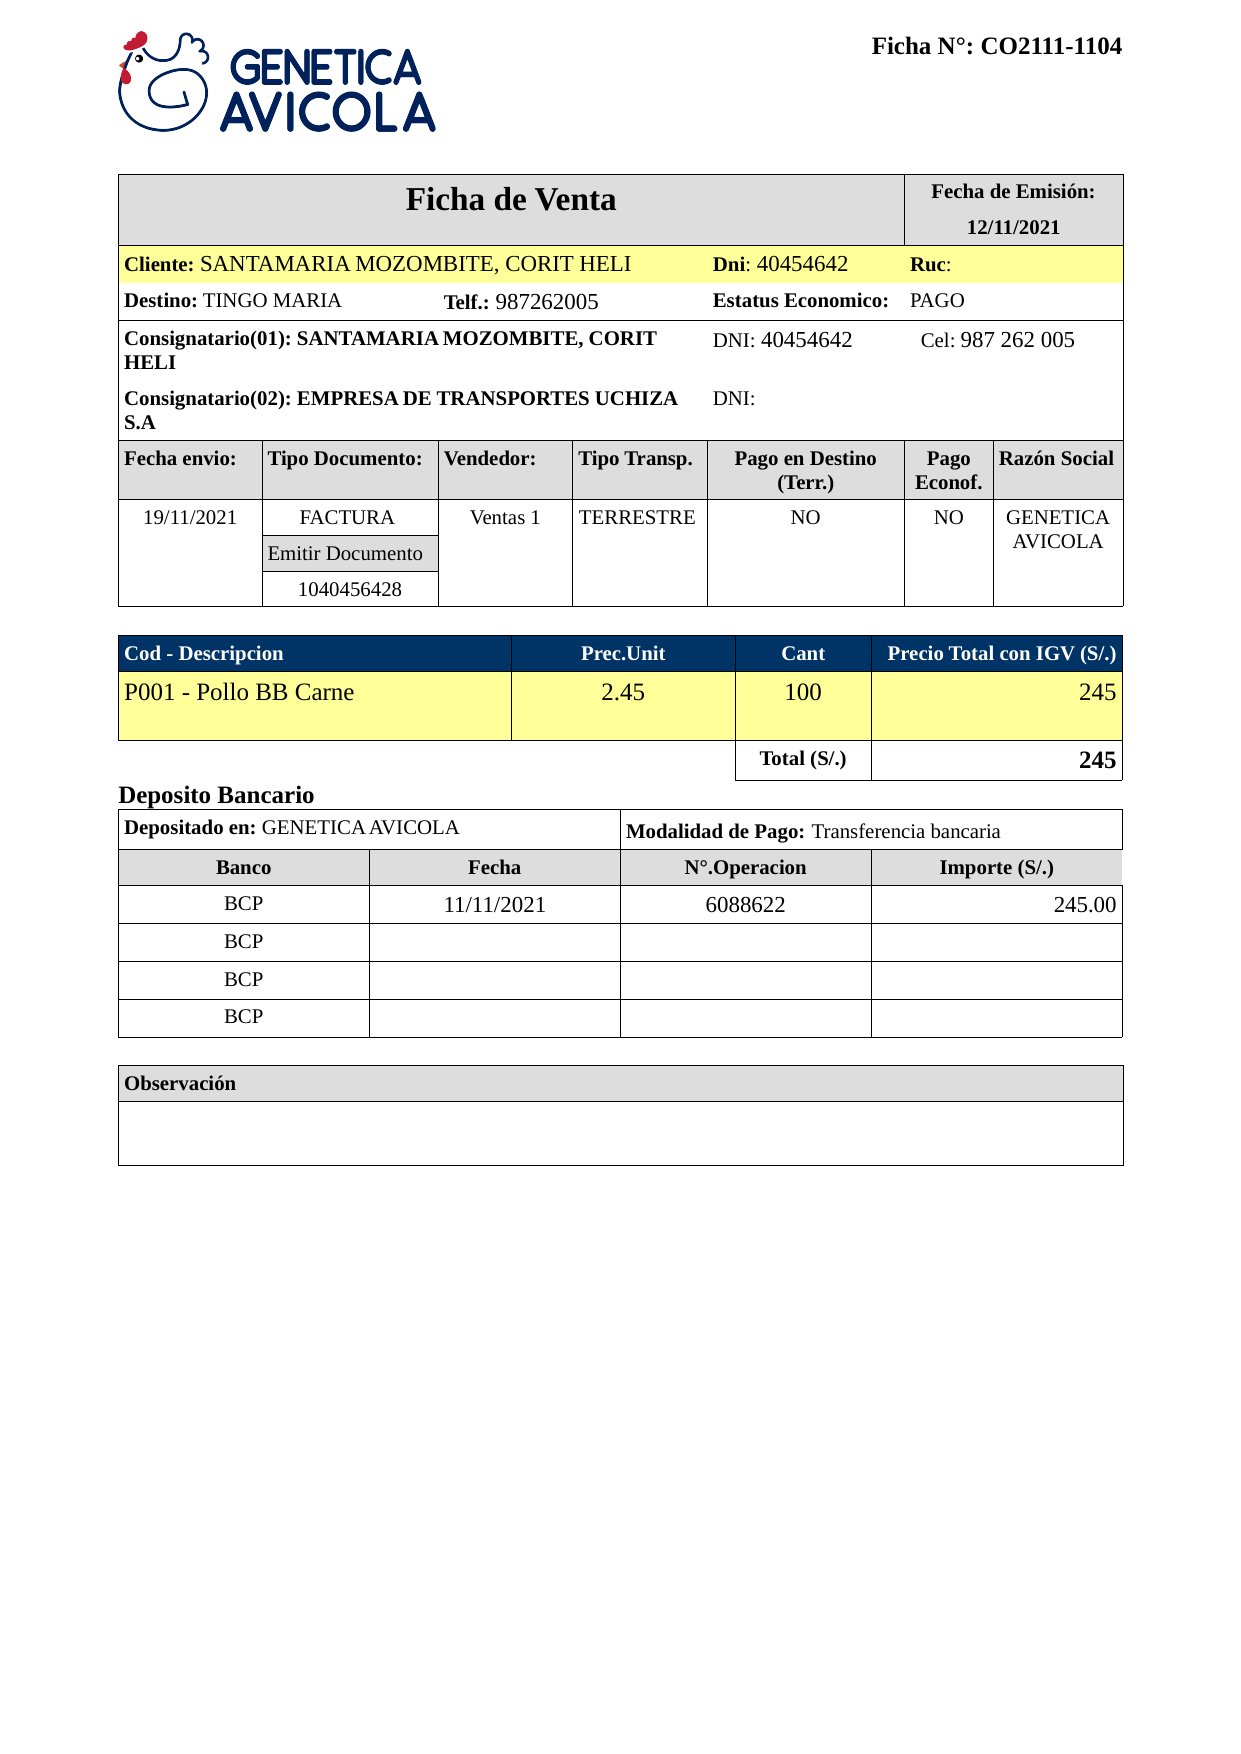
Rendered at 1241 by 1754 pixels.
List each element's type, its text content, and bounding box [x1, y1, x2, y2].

table_cell Fecha envio: [119, 441, 262, 499]
table_cell P001 - Pollo BB Carne [119, 672, 511, 740]
table_cell [872, 924, 1122, 961]
table_cell BCP [119, 886, 369, 923]
table_cell [118, 741, 511, 780]
table_cell DNI: 40454642 [707, 321, 915, 380]
table_cell 100 [736, 672, 871, 740]
table_cell [621, 1000, 871, 1037]
table_cell BCP [119, 962, 369, 999]
table_cell Estatus Economico: [707, 283, 904, 320]
table_cell Consignatario(01): SANTAMARIA MOZOMBITE, CORIT HELI [119, 321, 707, 380]
table_cell Cliente: SANTAMARIA MOZOMBITE, CORIT HELI [119, 246, 707, 283]
table_cell DNI: [707, 380, 1123, 440]
table_header Fecha de Emisión: [905, 175, 1123, 209]
table_cell Total (S/.) [736, 741, 871, 780]
table_cell Banco [119, 850, 369, 885]
table_cell Dni: 40454642 [707, 246, 904, 283]
table_cell 245 [872, 672, 1122, 740]
table_cell GENETICA AVICOLA [994, 500, 1123, 606]
table_cell BCP [119, 1000, 369, 1037]
table_cell Vendedor: [439, 441, 572, 499]
table_cell 19/11/2021 [119, 500, 262, 606]
table_cell 1040456428 [263, 572, 438, 606]
table_cell Emitir Documento [263, 536, 438, 571]
table_cell [370, 1000, 620, 1037]
table_cell [872, 1000, 1122, 1037]
table_cell Pago Econof. [905, 441, 993, 499]
table_cell FACTURA [263, 500, 438, 535]
picture [118, 31, 436, 132]
table_cell [621, 924, 871, 961]
table_header Depositado en: GENETICA AVICOLA [119, 810, 620, 849]
table_cell Importe (S/.) [872, 850, 1122, 885]
table_header Observación [119, 1066, 1123, 1101]
table_cell [511, 741, 735, 780]
table_cell 245 [872, 741, 1122, 780]
table_cell Pago en Destino (Terr.) [708, 441, 904, 499]
table_cell 12/11/2021 [905, 209, 1123, 245]
table_header Cod - Descripcion [119, 636, 511, 671]
table_header Precio Total con IGV (S/.) [872, 636, 1122, 671]
table_cell Consignatario(02): EMPRESA DE TRANSPORTES UCHIZA S.A [119, 380, 707, 440]
table_cell [370, 962, 620, 999]
table_cell Destino: TINGO MARIA [119, 283, 438, 320]
table_cell Fecha [370, 850, 620, 885]
table_header Ficha de Venta [119, 175, 904, 245]
table_cell Tipo Transp. [573, 441, 707, 499]
table_cell Tipo Documento: [263, 441, 438, 499]
table_cell N°.Operacion [621, 850, 871, 885]
table_cell 11/11/2021 [370, 886, 620, 923]
table_cell [370, 924, 620, 961]
table_cell 6088622 [621, 886, 871, 923]
table_header Modalidad de Pago: Transferencia bancaria [621, 810, 1122, 849]
table_cell NO [708, 500, 904, 606]
table_cell NO [905, 500, 993, 606]
table_cell [621, 962, 871, 999]
table_cell BCP [119, 924, 369, 961]
table_cell Razón Social [994, 441, 1123, 499]
table_cell Ruc: [904, 246, 1123, 283]
table_header Prec.Unit [512, 636, 735, 671]
table_cell PAGO [904, 283, 1123, 320]
table_cell 2.45 [512, 672, 735, 740]
table_cell Cel: 987 262 005 [915, 321, 1123, 380]
table_cell [872, 962, 1122, 999]
table_cell TERRESTRE [573, 500, 707, 606]
text Deposito Bancario [118, 780, 1122, 809]
table_cell Ventas 1 [439, 500, 572, 606]
table_header Cant [736, 636, 871, 671]
table_cell [119, 1102, 1123, 1165]
table_cell Telf.: 987262005 [438, 283, 707, 320]
table_cell 245.00 [872, 886, 1122, 923]
